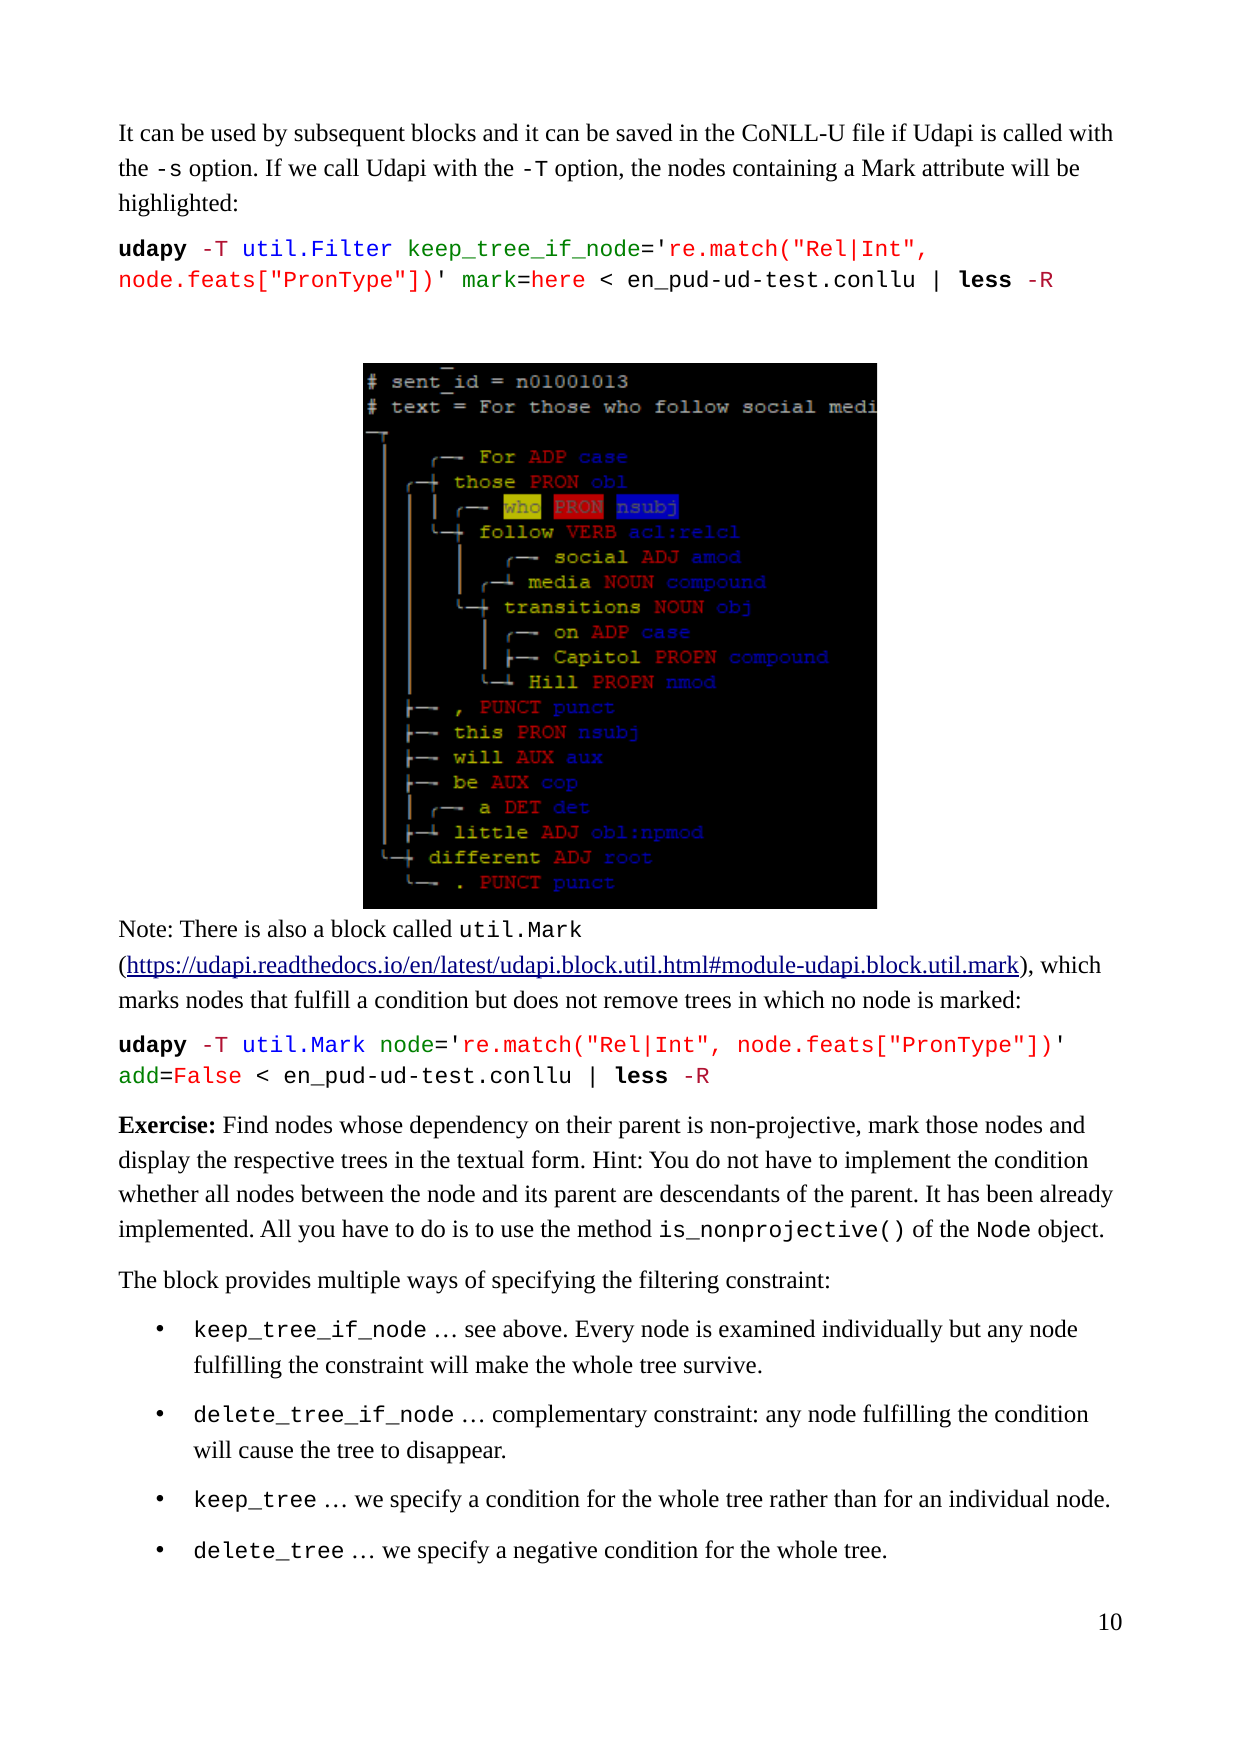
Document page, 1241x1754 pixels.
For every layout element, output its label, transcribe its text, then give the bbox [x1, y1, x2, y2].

picture [363, 363, 878, 909]
list keep_tree … we specify a condition for the whole tree rather than for an individual node. [156, 1484, 1122, 1514]
list delete_tree_if_node … complementary constraint: any node fulfilling the condition will cause the tree to disappear. [156, 1399, 1122, 1463]
text Exercise: Find nodes whose dependency on their parent is non-projective, mark those nodes and display the respective trees in the textual form. Hint: You do not have to implement the condition whether all nodes between the node and its parent are descendants of the parent. It has been already implemented. All you have to do is to use the method is_nonprojective() of the Node object. [118, 1111, 1122, 1244]
text It can be used by subsequent blocks and it can be saved in the CoNLL-U file if Udapi is called with the -s option. If we call Udapi with the -T option, the nodes containing a Mark attribute will be highlighted: [118, 118, 1122, 217]
text udapy -T util.Filter keep_tree_if_node='re.match("Rel|Int", node.feats["PronType"])' mark=here < en_pud-ud-test.conllu | less -R [118, 238, 1122, 294]
text The block provides multiple ways of specifying the filtering constraint: [118, 1265, 1122, 1293]
text Note: There is also a block called util.Mark (https://udapi.readthedocs.io/en/latest/udapi.block.util.html#module-udapi.block.util.mark), which marks nodes that fulfill a condition but does not remove trees in which no node is marked: [118, 363, 1122, 1013]
list keep_tree_if_node … see above. Every node is examined individually but any node fulfilling the constraint will make the whole tree survive. [156, 1314, 1122, 1378]
text udapy -T util.Mark node='re.match("Rel|Int", node.feats["PronType"])' add=False < en_pud-ud-test.conllu | less -R [118, 1034, 1122, 1091]
list delete_tree … we specify a negative condition for the whole tree. [156, 1535, 1122, 1565]
